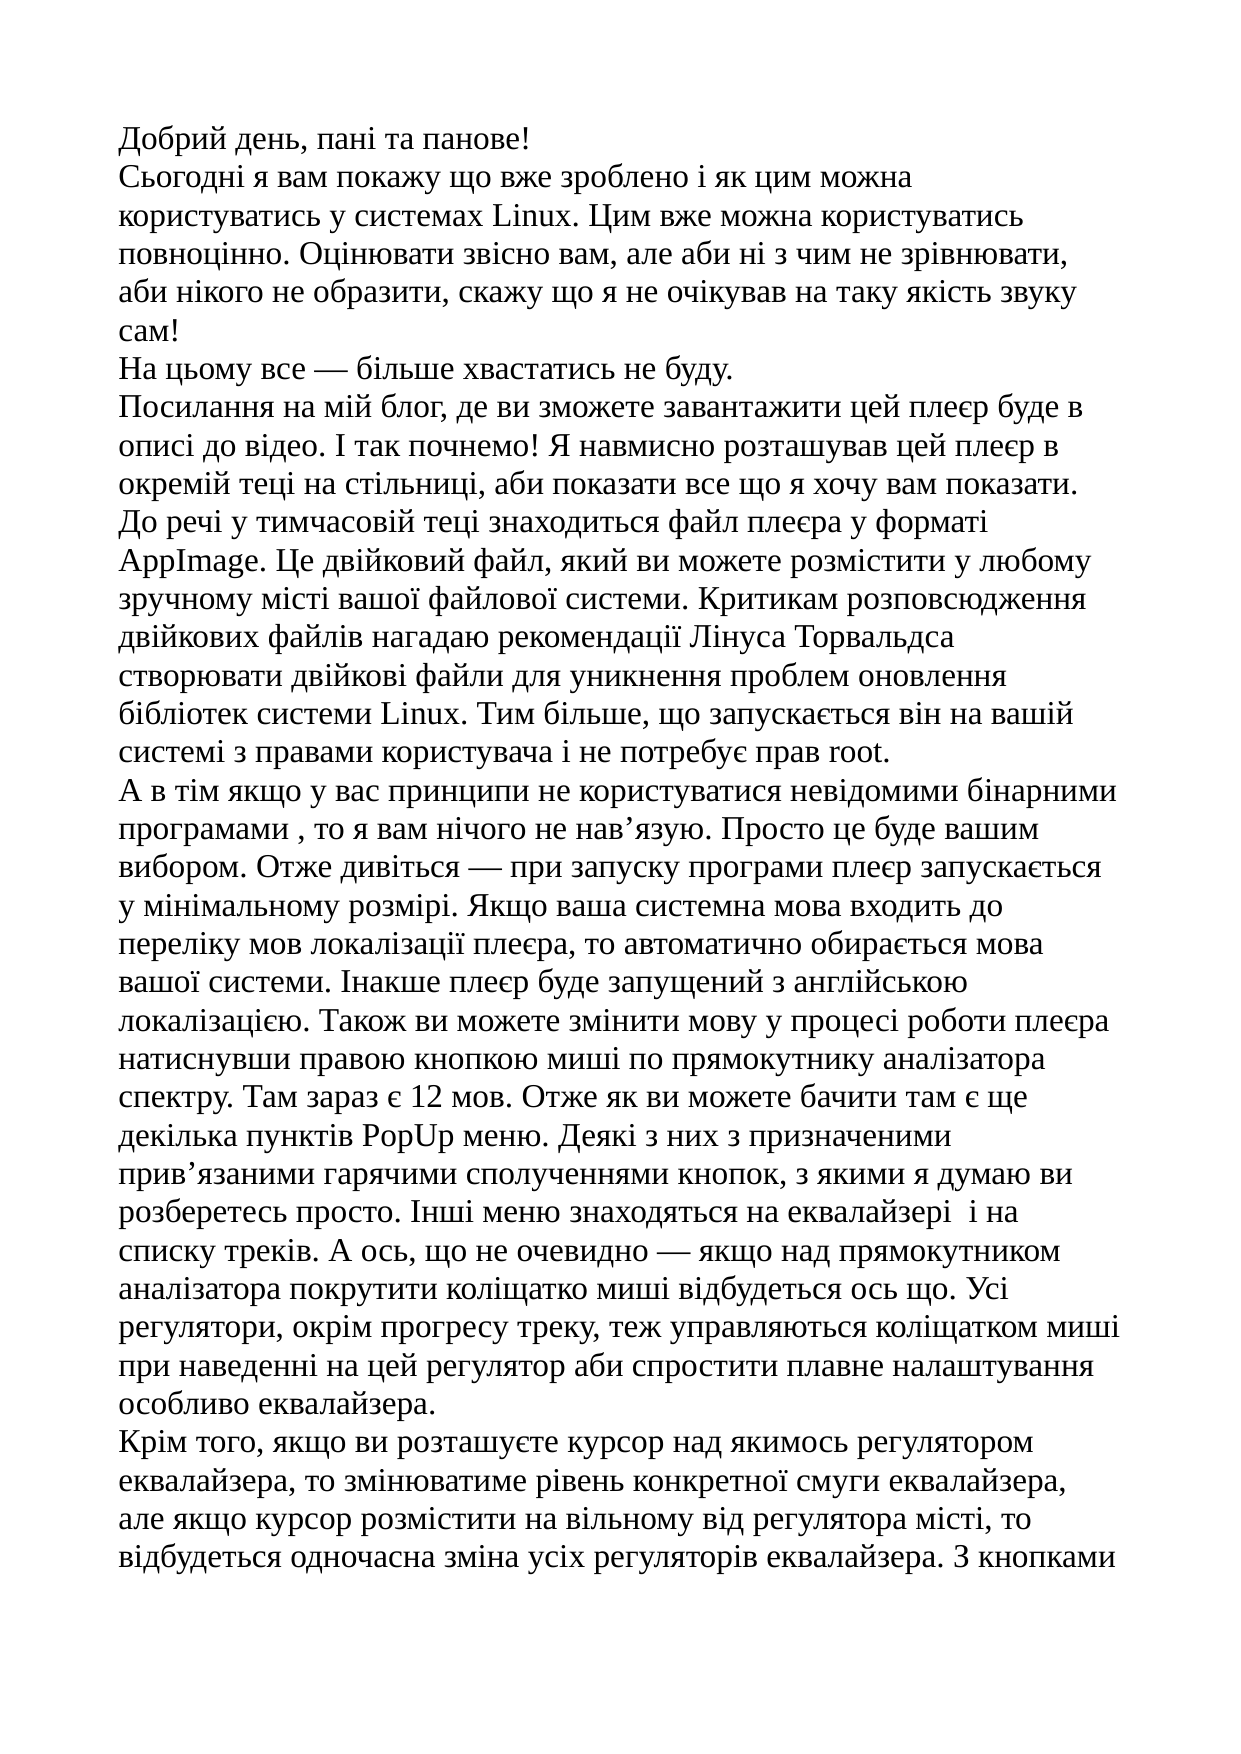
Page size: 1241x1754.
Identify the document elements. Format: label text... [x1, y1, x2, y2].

text Крім того, якщо ви розташуєте курсор над якимось регулятором еквалайзера, то змінюватиме рівень конкретної смуги еквалайзера, але якщо курсор розмістити на вільному від регулятора місті, то відбудеться одночасна зміна усіх регуляторів еквалайзера. З кнопками [118, 1421, 1122, 1575]
text Сьогодні я вам покажу що вже зроблено і як цим можна користуватись у системах Linux. Цим вже можна користуватись повноцінно. Оцінювати звісно вам, але аби ні з чим не зрівнювати, аби нікого не образити, скажу що я не очікував на таку якість звуку сам! [118, 156, 1122, 348]
text На цьому все — більше хвастатись не буду. [118, 348, 1122, 386]
text Посилання на мій блог, де ви зможете завантажити цей плеєр буде в описі до відео. І так почнемо! Я навмисно розташував цей плеєр в окремій теці на стільниці, аби показати все що я хочу вам показати. [118, 386, 1122, 501]
text До речі у тимчасовій теці знаходиться файл плеєра у форматі AppImage. Це двійковий файл, який ви можете розмістити у любому зручному місті вашої файлової системи. Критикам розповсюдження двійкових файлів нагадаю рекомендації Лінуса Торвальдса створювати двійкові файли для уникнення проблем оновлення бібліотек системи Linux. Тим більше, що запускається він на вашій системі з правами користувача і не потребує прав root. [118, 501, 1122, 770]
text Добрий день, пані та панове! [118, 118, 1122, 156]
text А в тім якщо у вас принципи не користуватися невідомими бінарними програмами , то я вам нічого не нав’язую. Просто це буде вашим вибором. Отже дивіться — при запуску програми плеєр запускається у мінімальному розмірі. Якщо ваша системна мова входить до переліку мов локалізації плеєра, то автоматично обирається мова вашої системи. Інакше плеєр буде запущений з англійською локалізацією. Також ви можете змінити мову у процесі роботи плеєра натиснувши правою кнопкою миші по прямокутнику аналізатора спектру. Там зараз є 12 мов. Отже як ви можете бачити там є ще декілька пунктів PopUp меню. Деякі з них з призначеними прив’язаними гарячими сполученнями кнопок, з якими я думаю ви розберетесь просто. Інші меню знаходяться на еквалайзері і на списку треків. А ось, що не очевидно — якщо над прямокутником аналізатора покрутити коліщатко миші відбудеться ось що. Усі регулятори, окрім прогресу треку, теж управляються коліщатком миші при наведенні на цей регулятор аби спростити плавне налаштування особливо еквалайзера. [118, 770, 1122, 1421]
